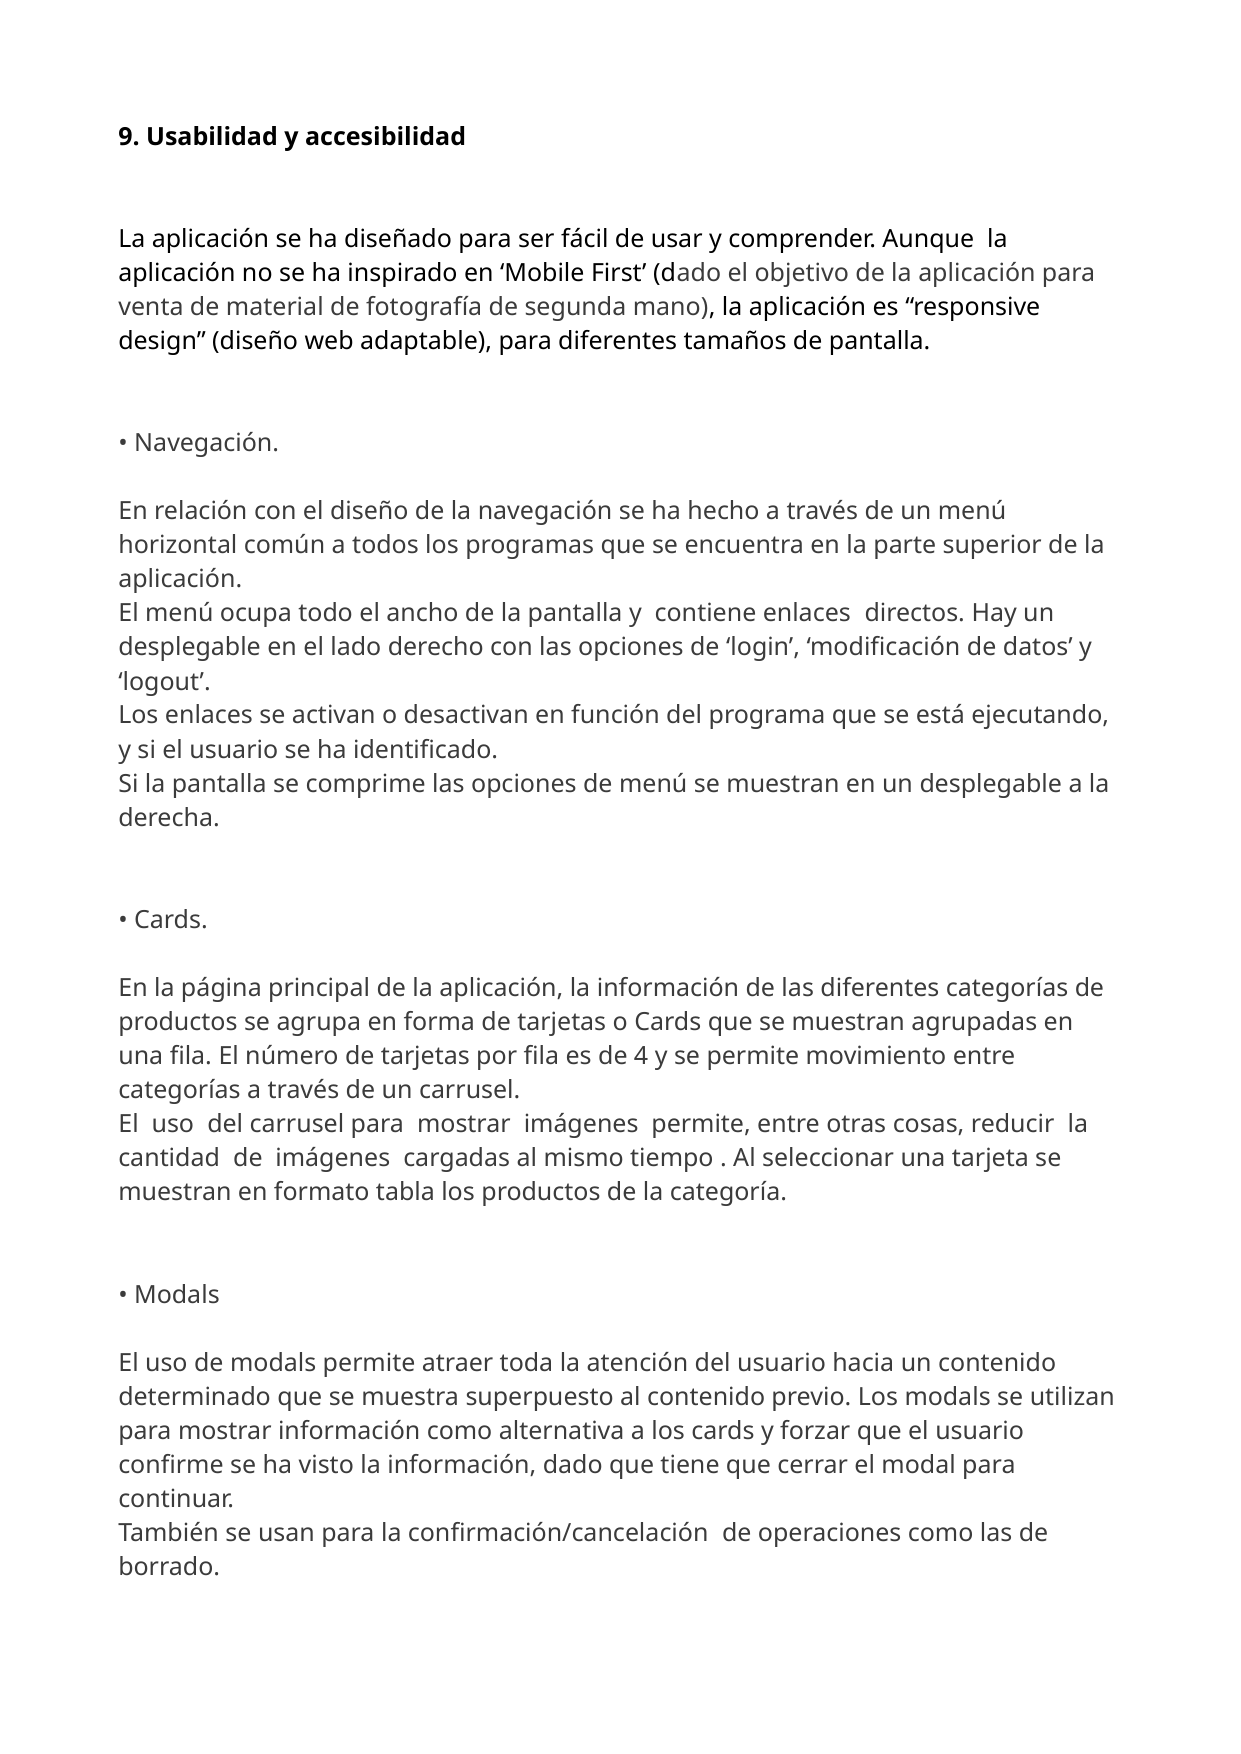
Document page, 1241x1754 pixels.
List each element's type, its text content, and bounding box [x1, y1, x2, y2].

text El uso de modals permite atraer toda la atención del usuario hacia un contenido determinado que se muestra superpuesto al contenido previo. Los modals se utilizan para mostrar información como alternativa a los cards y forzar que el usuario confirme se ha visto la información, dado que tiene que cerrar el modal para continuar. [118, 1344, 1122, 1515]
text Si la pantalla se comprime las opciones de menú se muestran en un desplegable a la derecha. [118, 765, 1122, 833]
text La aplicación se ha diseñado para ser fácil de usar y comprender. Aunque la aplicación no se ha inspirado en ‘Mobile First’ (dado el objetivo de la aplicación para venta de material de fotografía de segunda mano), la aplicación es “responsive design” (diseño web adaptable), para diferentes tamaños de pantalla. [118, 220, 1122, 425]
text • Modals [118, 1276, 1122, 1310]
text El uso del carrusel para mostrar imágenes permite, entre otras cosas, reducir la cantidad de imágenes cargadas al mismo tiempo . Al seleccionar una tarjeta se muestran en formato tabla los productos de la categoría. [118, 1106, 1122, 1208]
text Los enlaces se activan o desactivan en función del programa que se está ejecutando, y si el usuario se ha identificado. [118, 697, 1122, 765]
text 9. Usabilidad y accesibilidad [118, 118, 1122, 152]
text El menú ocupa todo el ancho de la pantalla y contiene enlaces directos. Hay un desplegable en el lado derecho con las opciones de ‘login’, ‘modificación de datos’ y ‘logout’. [118, 595, 1122, 697]
text En la página principal de la aplicación, la información de las diferentes categorías de productos se agrupa en forma de tarjetas o Cards que se muestran agrupadas en una fila. El número de tarjetas por fila es de 4 y se permite movimiento entre categorías a través de un carrusel. [118, 970, 1122, 1106]
text En relación con el diseño de la navegación se ha hecho a través de un menú horizontal común a todos los programas que se encuentra en la parte superior de la aplicación. [118, 493, 1122, 595]
text • Navegación. [118, 425, 1122, 459]
text • Cards. [118, 902, 1122, 936]
text También se usan para la confirmación/cancelación de operaciones como las de borrado. [118, 1515, 1122, 1583]
